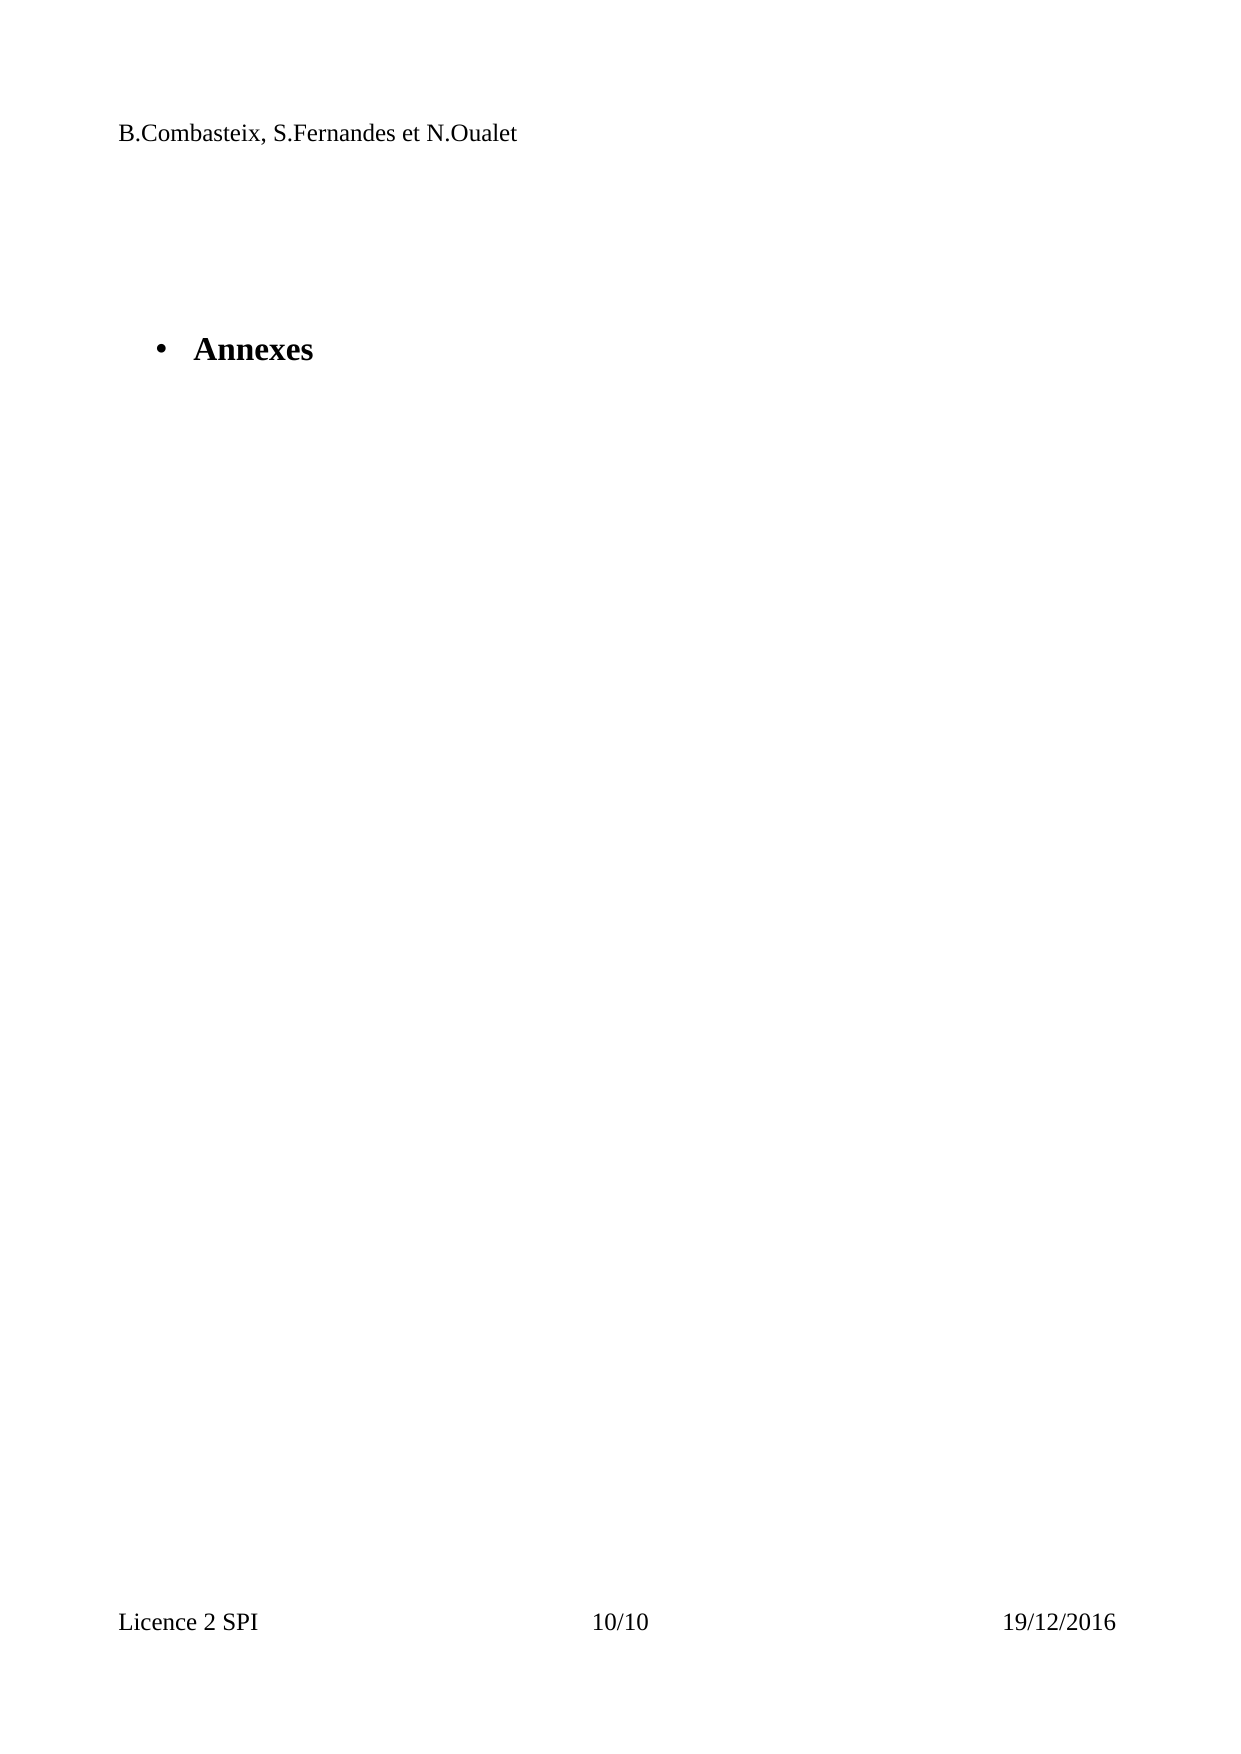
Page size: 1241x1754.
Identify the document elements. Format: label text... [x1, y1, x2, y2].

list Annexes [156, 330, 1122, 368]
